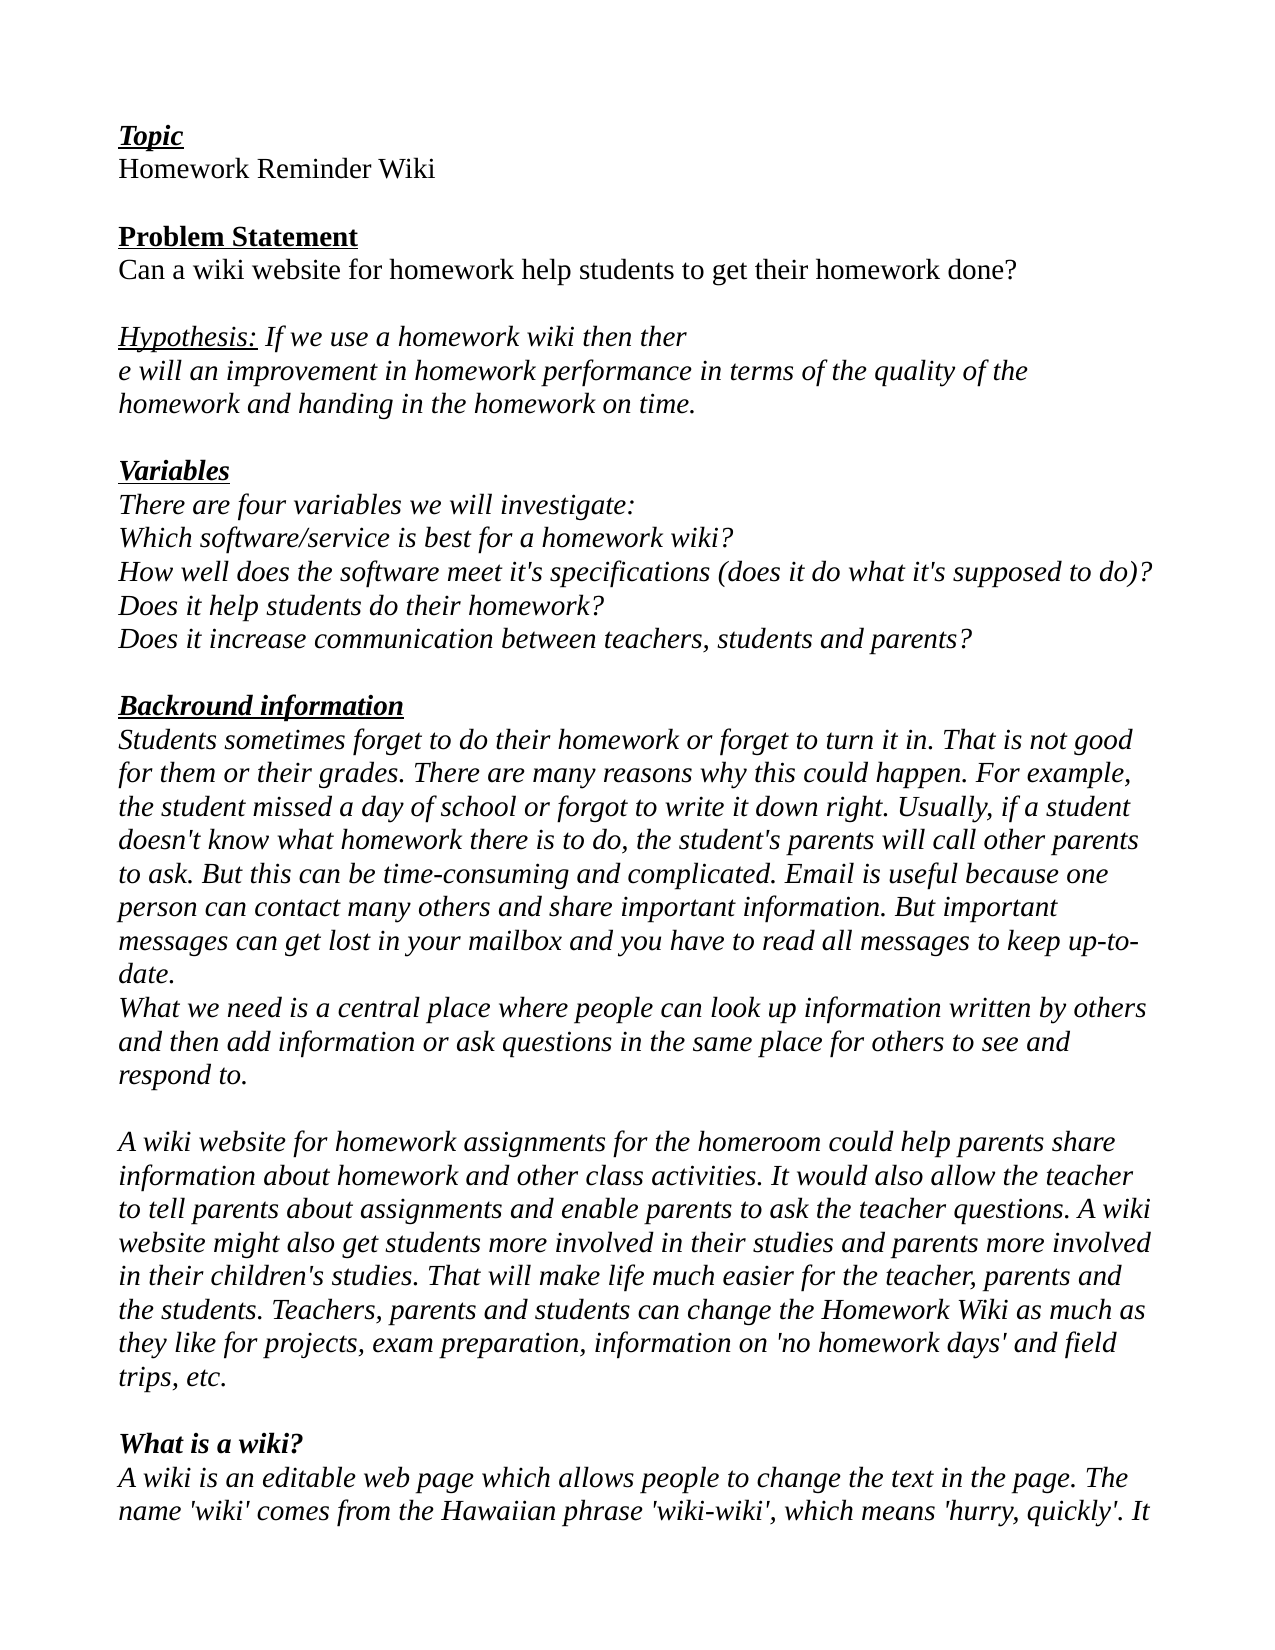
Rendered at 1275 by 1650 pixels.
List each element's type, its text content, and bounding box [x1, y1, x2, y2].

text How well does the software meet it's specifications (does it do what it's supposed to do)? [118, 554, 1157, 588]
text What we need is a central place where people can look up information written by others and then add information or ask questions in the same place for others to see and respond to. [118, 990, 1157, 1091]
text Variables [118, 453, 1157, 487]
text A wiki website for homework assignments for the homeroom could help parents share information about homework and other class activities. It would also allow the teacher to tell parents about assignments and enable parents to ask the teacher questions. A wiki website might also get students more involved in their studies and parents more involved in their children's studies. That will make life much easier for the teacher, parents and the students. Teachers, parents and students can change the Homework Wiki as much as they like for projects, exam preparation, information on 'no homework days' and field trips, etc. [118, 1124, 1157, 1393]
text Topic [118, 118, 1157, 152]
text Does it help students do their homework? [118, 588, 1157, 621]
text e will an improvement in homework performance in terms of the quality of the homework and handing in the homework on time. [118, 353, 1157, 420]
text Does it increase communication between teachers, students and parents? [118, 621, 1157, 655]
text Can a wiki website for homework help students to get their homework done? [118, 252, 1157, 286]
text There are four variables we will investigate: [118, 487, 1157, 521]
text Backround information [118, 688, 1157, 722]
text Homework Reminder Wiki [118, 152, 1157, 185]
text A wiki is an editable web page which allows people to change the text in the page. The name 'wiki' comes from the Hawaiian phrase 'wiki-wiki', which means 'hurry, quickly'. It [118, 1460, 1157, 1527]
text Which software/service is best for a homework wiki? [118, 521, 1157, 554]
text What is a wiki? [118, 1426, 1157, 1460]
text Hypothesis: If we use a homework wiki then ther [118, 319, 1157, 353]
text Problem Statement [118, 219, 1157, 252]
text Students sometimes forget to do their homework or forget to turn it in. That is not good for them or their grades. There are many reasons why this could happen. For example, the student missed a day of school or forgot to write it down right. Usually, if a student doesn't know what homework there is to do, the student's parents will call other parents to ask. But this can be time-consuming and complicated. Email is useful because one person can contact many others and share important information. But important messages can get lost in your mailbox and you have to read all messages to keep up-to-date. [118, 722, 1157, 990]
